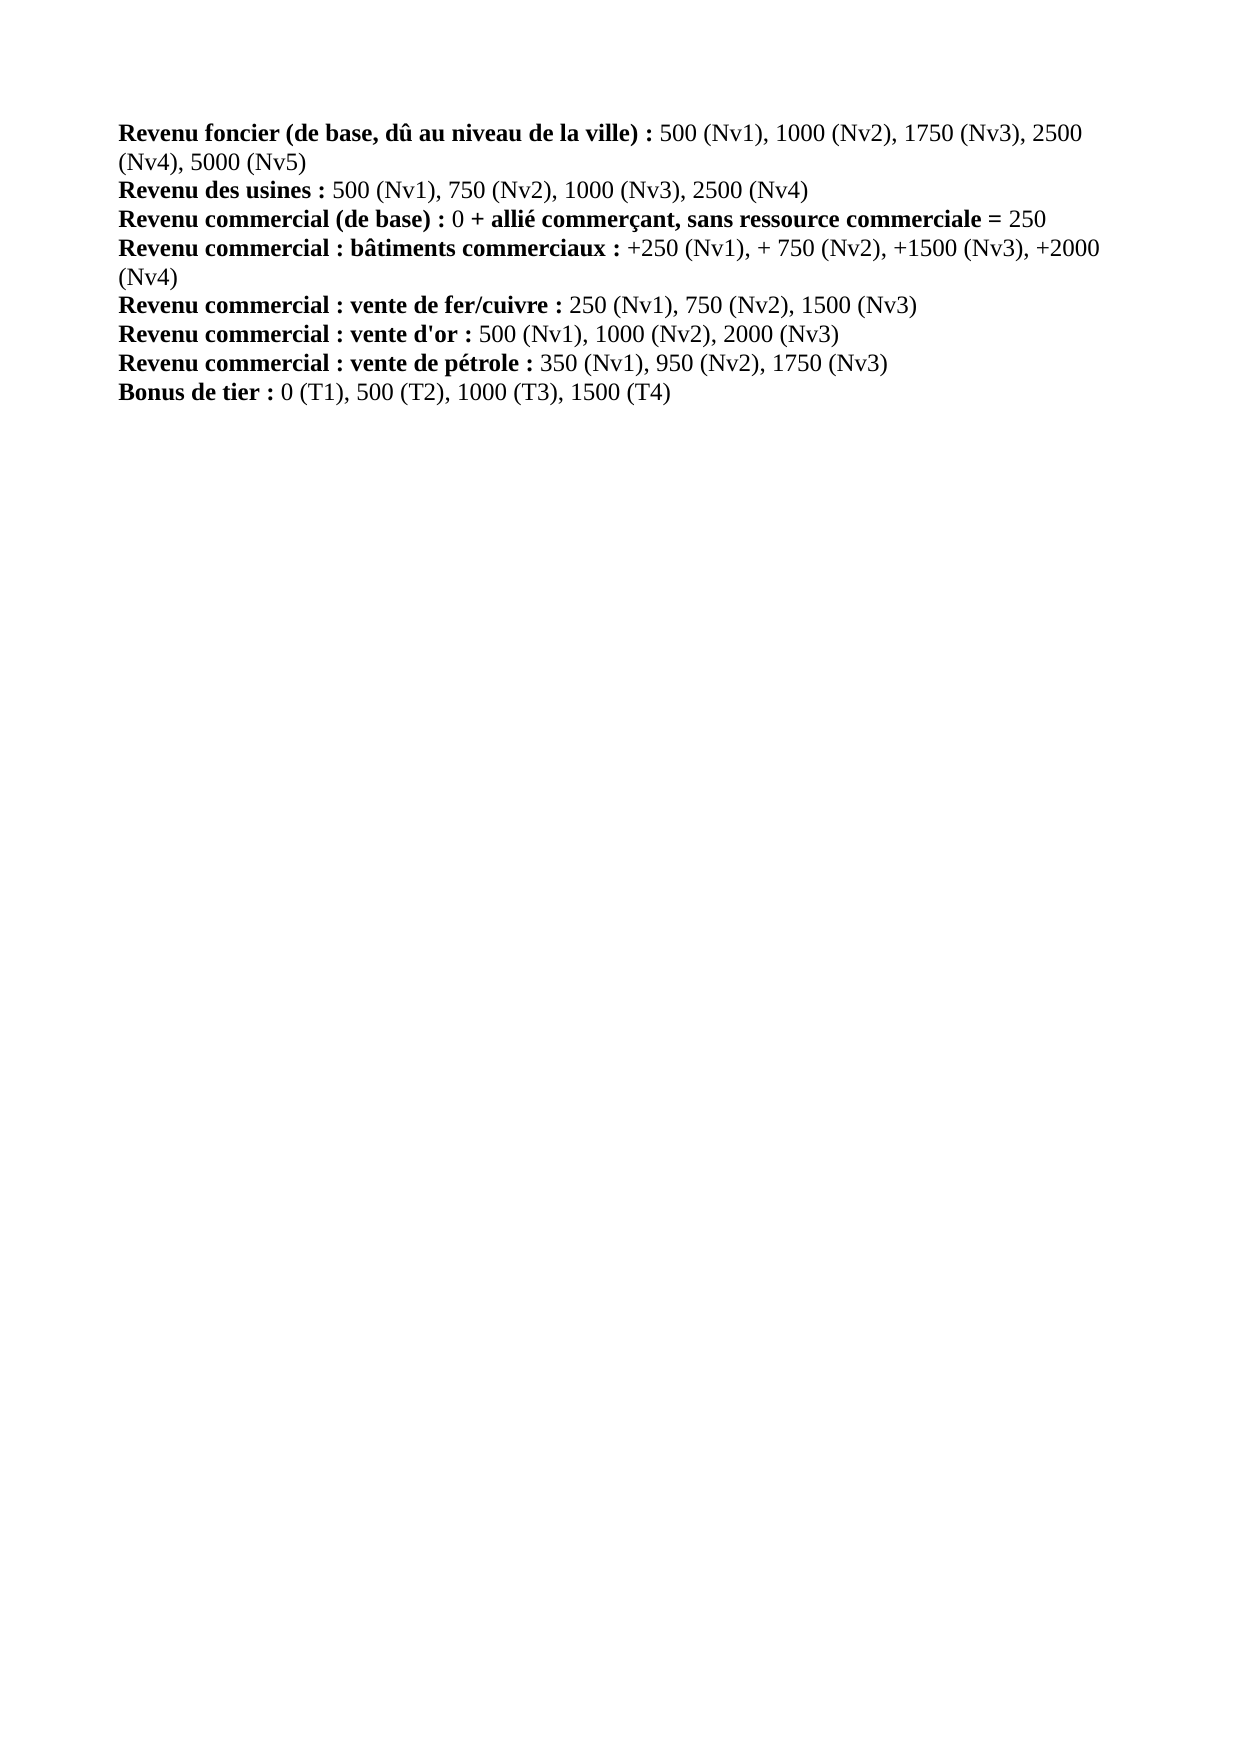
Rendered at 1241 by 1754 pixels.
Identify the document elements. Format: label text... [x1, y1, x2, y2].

text Bonus de tier : 0 (T1), 500 (T2), 1000 (T3), 1500 (T4) [118, 377, 1122, 406]
text Revenu commercial : vente de fer/cuivre : 250 (Nv1), 750 (Nv2), 1500 (Nv3) [118, 291, 1122, 319]
text Revenu commercial : vente d'or : 500 (Nv1), 1000 (Nv2), 2000 (Nv3) [118, 319, 1122, 348]
text Revenu foncier (de base, dû au niveau de la ville) : 500 (Nv1), 1000 (Nv2), 1750 (Nv3), 2500 (Nv4), 5000 (Nv5) [118, 118, 1122, 176]
text Revenu des usines : 500 (Nv1), 750 (Nv2), 1000 (Nv3), 2500 (Nv4) [118, 176, 1122, 204]
text Revenu commercial : bâtiments commerciaux : +250 (Nv1), + 750 (Nv2), +1500 (Nv3), +2000 (Nv4) [118, 233, 1122, 291]
text Revenu commercial (de base) : 0 + allié commerçant, sans ressource commerciale = 250 [118, 204, 1122, 233]
text Revenu commercial : vente de pétrole : 350 (Nv1), 950 (Nv2), 1750 (Nv3) [118, 348, 1122, 377]
